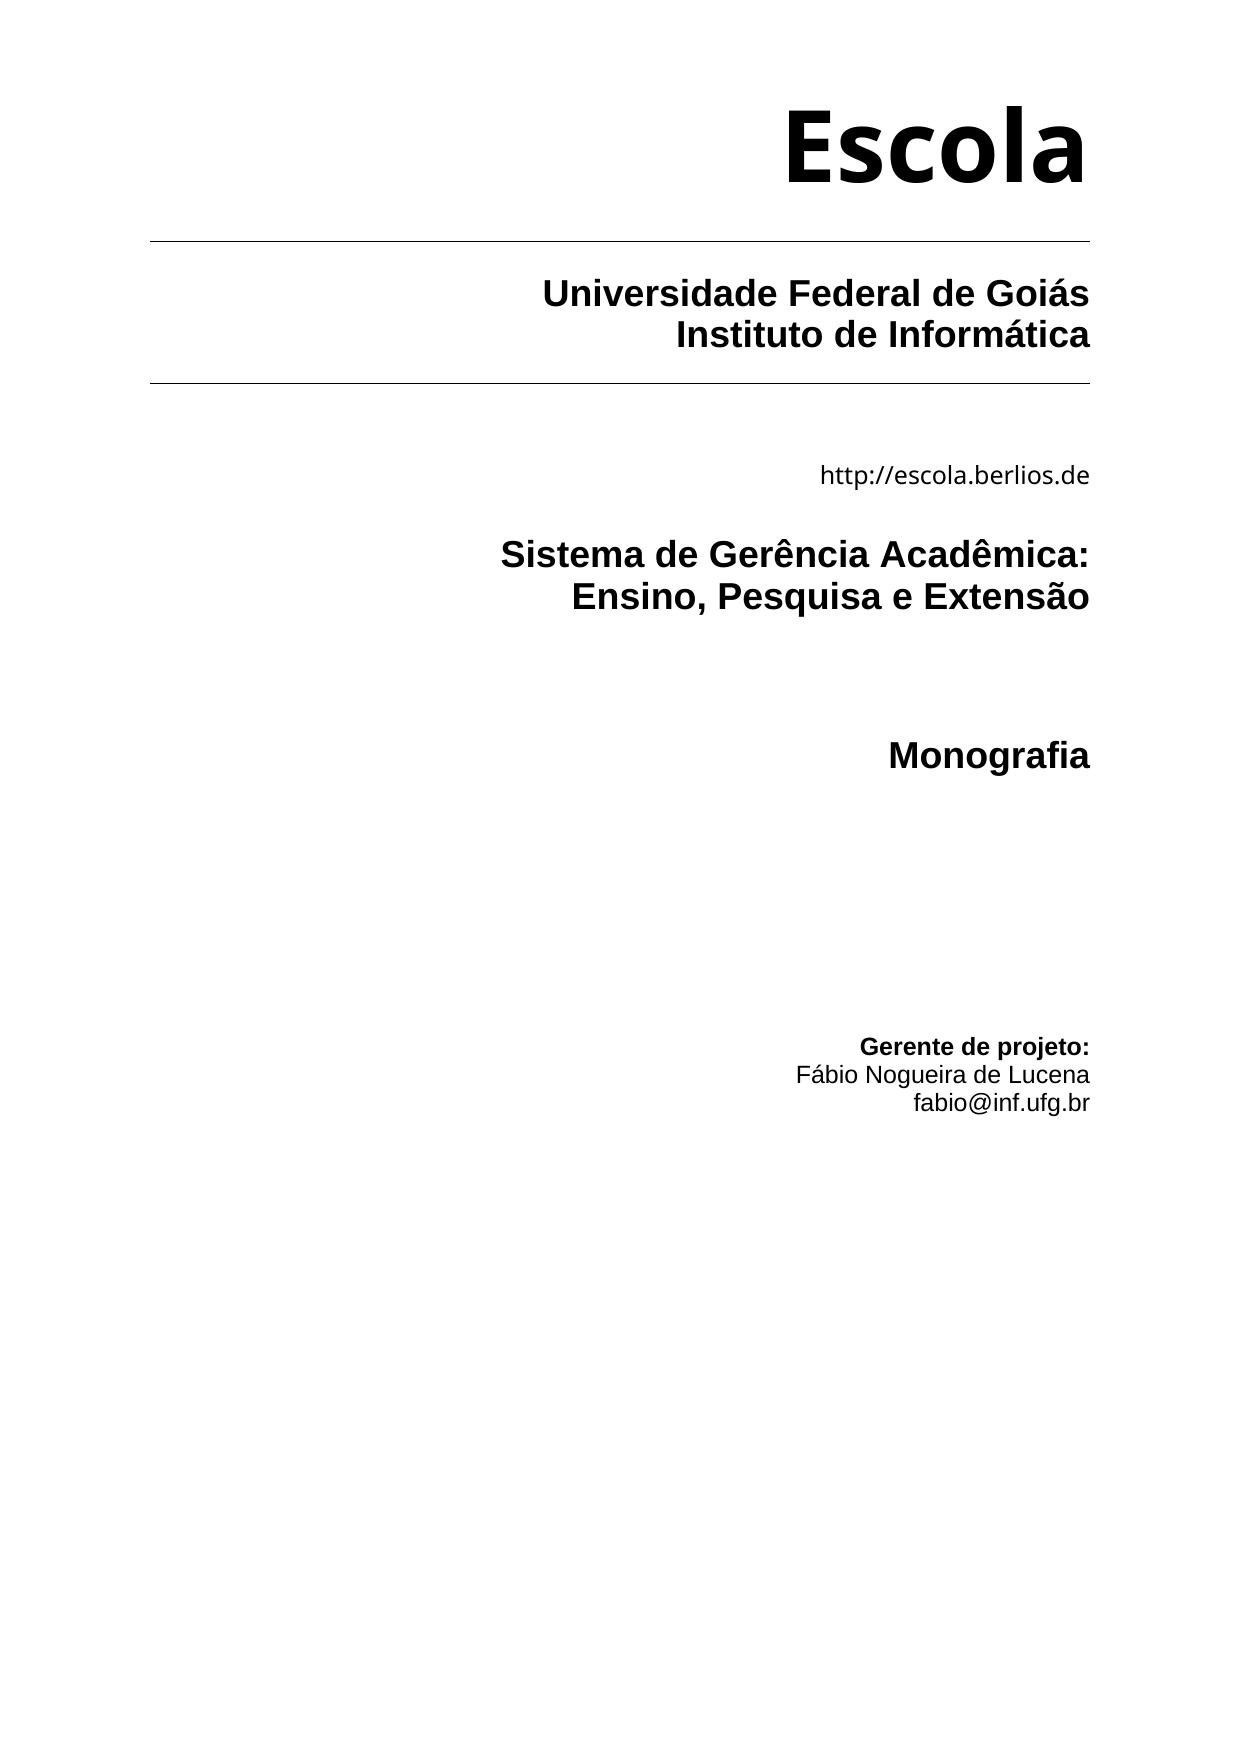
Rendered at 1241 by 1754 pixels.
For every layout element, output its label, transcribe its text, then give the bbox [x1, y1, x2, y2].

title Monografia [150, 734, 1090, 776]
title http://escola.berlios.de Sistema de Gerência Acadêmica: Ensino, Pesquisa e Extensão [150, 458, 1090, 618]
text Fábio Nogueira de Lucena fabio@inf.ufg.br [150, 1061, 1090, 1142]
text Gerente de projeto: [150, 1033, 1090, 1061]
